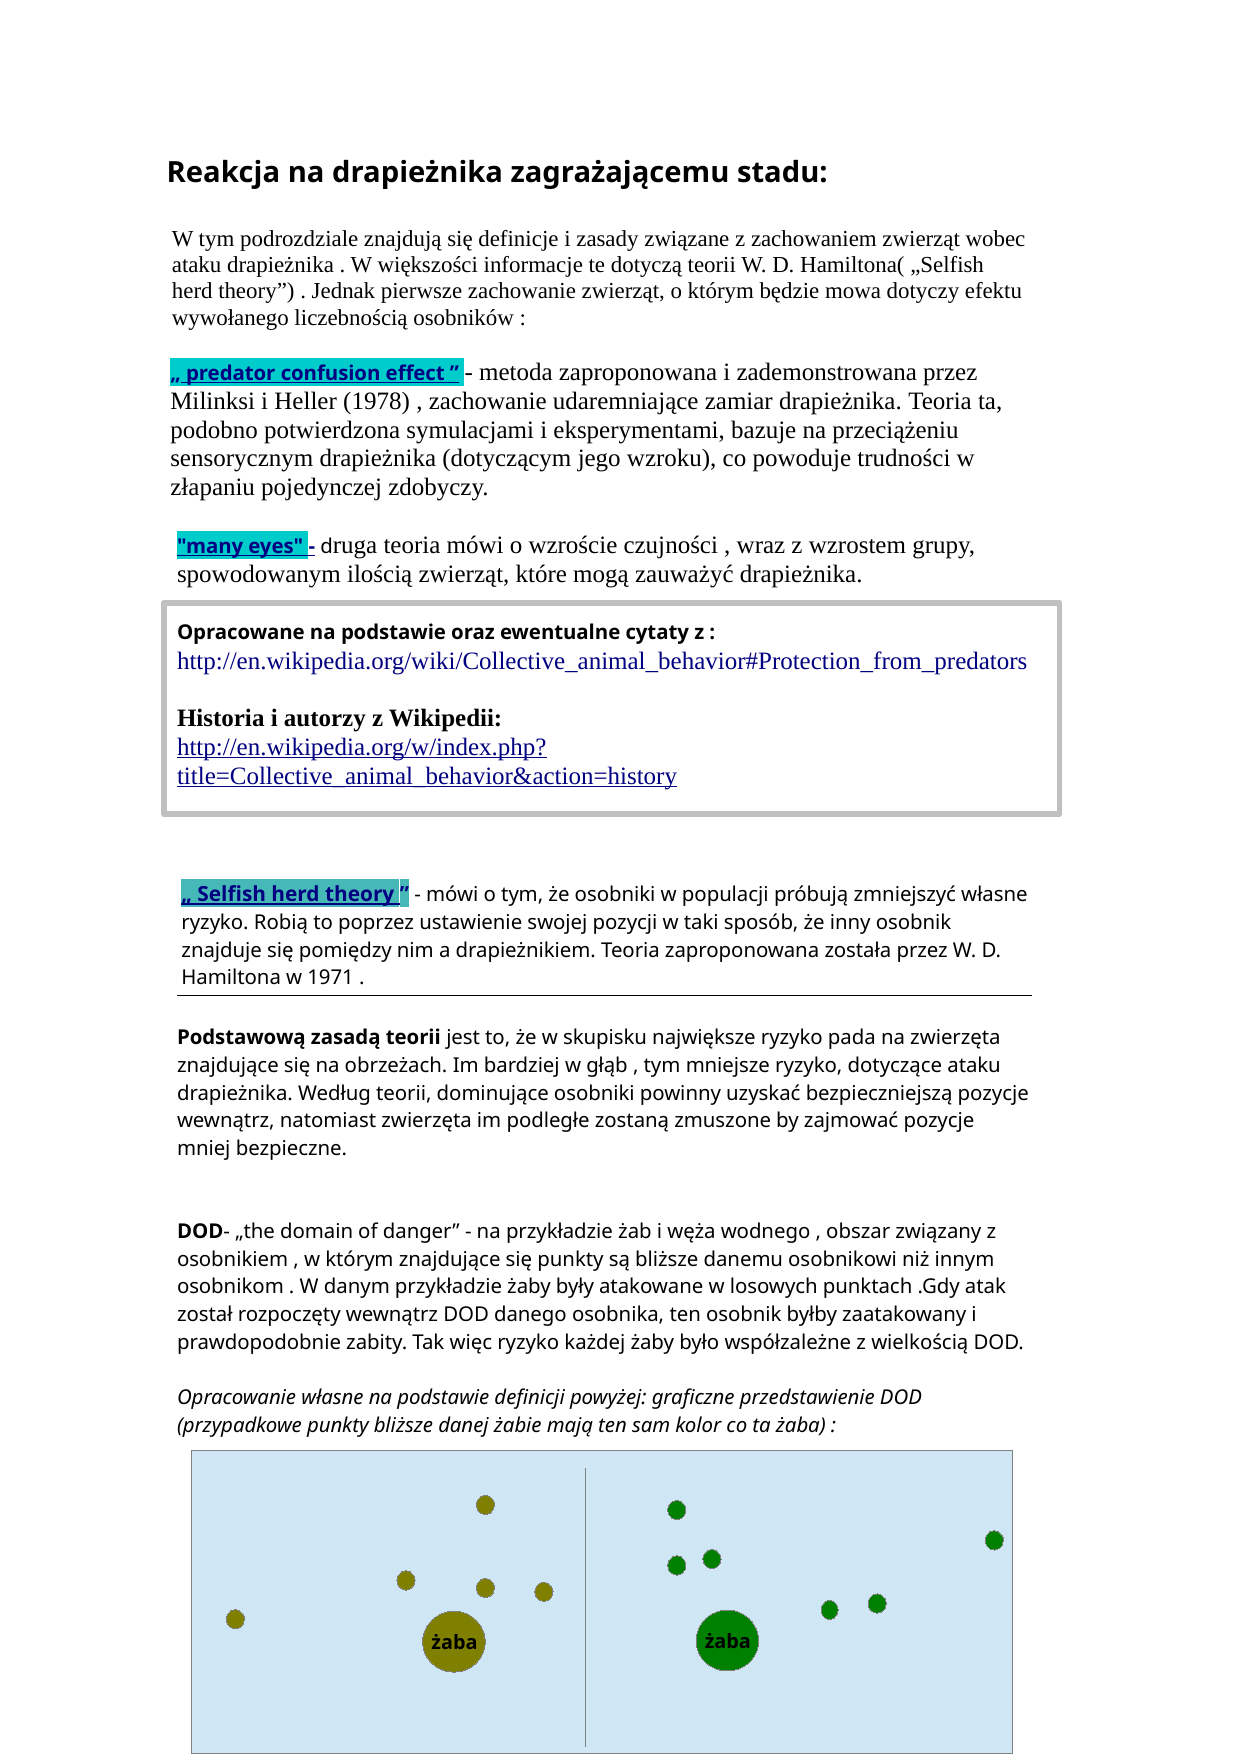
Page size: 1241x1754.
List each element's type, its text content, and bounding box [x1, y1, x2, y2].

text http://en.wikipedia.org/w/index.php?title=Collective_animal_behavior&action=history [177, 732, 1032, 789]
text Podstawową zasadą teorii jest to, że w skupisku największe ryzyko pada na zwierzęta znajdujące się na obrzeżach. Im bardziej w głąb , tym mniejsze ryzyko, dotyczące ataku drapieżnika. Według teorii, dominujące osobniki powinny uzyskać bezpieczniejszą pozycje wewnątrz, natomiast zwierzęta im podległe zostaną zmuszone by zajmować pozycje mniej bezpieczne. [177, 1023, 1032, 1161]
text Historia i autorzy z Wikipedii: [177, 703, 1032, 732]
text Reakcja na drapieżnika zagrażającemu stadu: [166, 152, 1121, 191]
text „ Selfish herd theory ” - mówi o tym, że osobniki w populacji próbują zmniejszyć własne ryzyko. Robią to poprzez ustawienie swojej pozycji w taki sposób, że inny osobnik znajduje się pomiędzy nim a drapieżnikiem. Teoria zaproponowana została przez W. D. Hamiltona w 1971 . [177, 875, 1032, 995]
text „ predator confusion effect ” - metoda zaproponowana i zademonstrowana przez Milinksi i Heller (1978) , zachowanie udaremniające zamiar drapieżnika. Teoria ta, podobno potwierdzona symulacjami i eksperymentami, bazuje na przeciążeniu sensorycznym drapieżnika (dotyczącym jego wzroku), co powoduje trudności w złapaniu pojedynczej zdobyczy. [170, 357, 1032, 501]
text Opracowanie własne na podstawie definicji powyżej: graficzne przedstawienie DOD (przypadkowe punkty bliższe danej żabie mają ten sam kolor co ta żaba) : [177, 1383, 1032, 1438]
text DOD- „the domain of danger” - na przykładzie żab i węża wodnego , obszar związany z osobnikiem , w którym znajdujące się punkty są bliższe danemu osobnikowi niż innym osobnikom . W danym przykładzie żaby były atakowane w losowych punktach .Gdy atak został rozpoczęty wewnątrz DOD danego osobnika, ten osobnik byłby zaatakowany i prawdopodobnie zabity. Tak więc ryzyko każdej żaby było współzależne z wielkością DOD. [177, 1217, 1032, 1355]
text "many eyes" - druga teoria mówi o wzroście czujności , wraz z wzrostem grupy, spowodowanym ilością zwierząt, które mogą zauważyć drapieżnika. [177, 530, 1032, 588]
text Opracowane na podstawie oraz ewentualne cytaty z : http://en.wikipedia.org/wiki/Collective_animal_behavior#Protection_from_predators [177, 616, 1032, 674]
text W tym podrozdziale znajdują się definicje i zasady związane z zachowaniem zwierząt wobec ataku drapieżnika . W większości informacje te dotyczą teorii W. D. Hamiltona( „Selfish herd theory”) . Jednak pierwsze zachowanie zwierząt, o którym będzie mowa dotyczy efektu wywołanego liczebnością osobników : [172, 225, 1031, 330]
